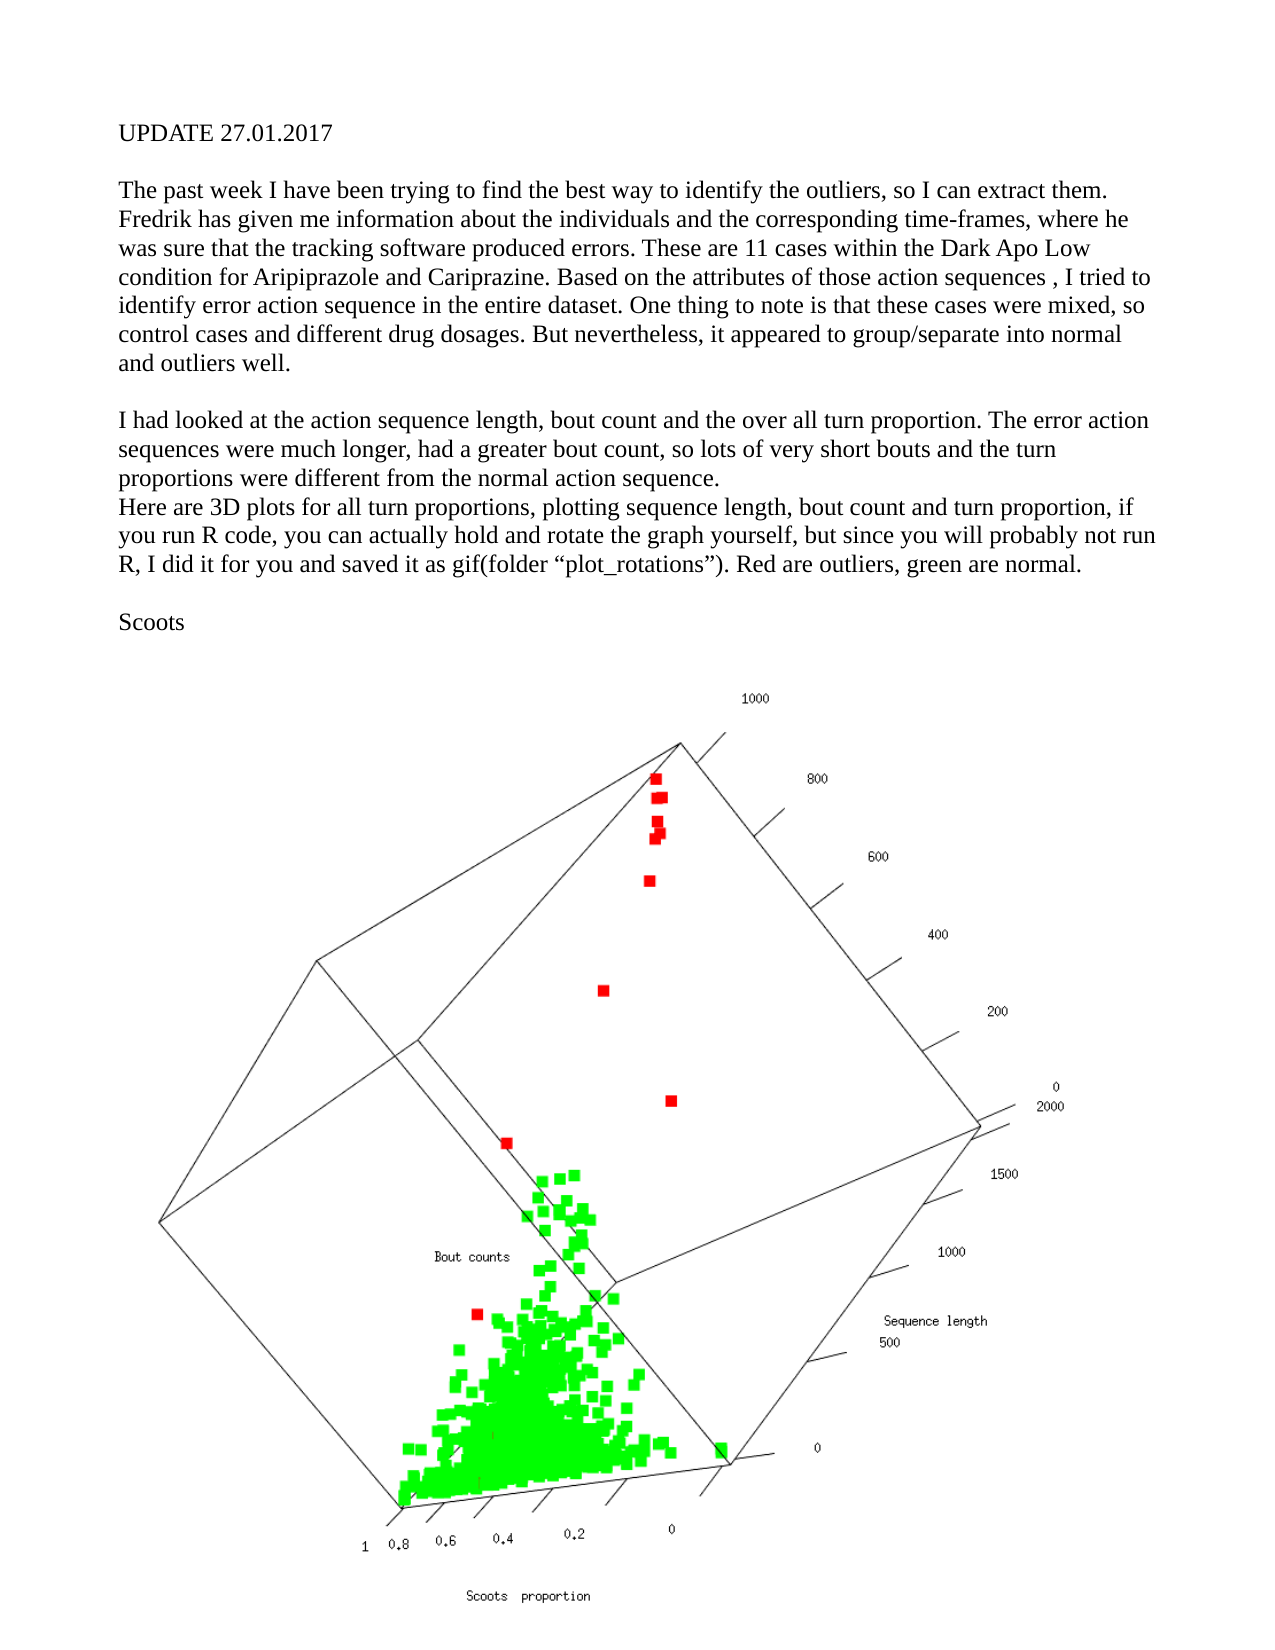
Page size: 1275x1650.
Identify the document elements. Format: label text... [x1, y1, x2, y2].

text I had looked at the action sequence length, bout count and the over all turn proportion. The error action sequences were much longer, had a greater bout count, so lots of very short bouts and the turn proportions were different from the normal action sequence. [118, 406, 1157, 492]
text Scoots [118, 607, 1157, 636]
text Fredrik has given me information about the individuals and the corresponding time-frames, where he was sure that the tracking software produced errors. These are 11 cases within the Dark Apo Low condition for Aripiprazole and Cariprazine. Based on the attributes of those action sequences , I tried to identify error action sequence in the entire dataset. One thing to note is that these cases were mixed, so control cases and different drug dosages. But nevertheless, it appeared to group/separate into normal and outliers well. [118, 204, 1157, 377]
text UPDATE 27.01.2017 [118, 118, 1157, 147]
picture [93, 644, 1112, 1650]
text The past week I have been trying to find the best way to identify the outliers, so I can extract them. [118, 176, 1157, 204]
text Here are 3D plots for all turn proportions, plotting sequence length, bout count and turn proportion, if you run R code, you can actually hold and rotate the graph yourself, but since you will probably not run R, I did it for you and saved it as gif(folder “plot_rotations”). Red are outliers, green are normal. [118, 492, 1157, 578]
